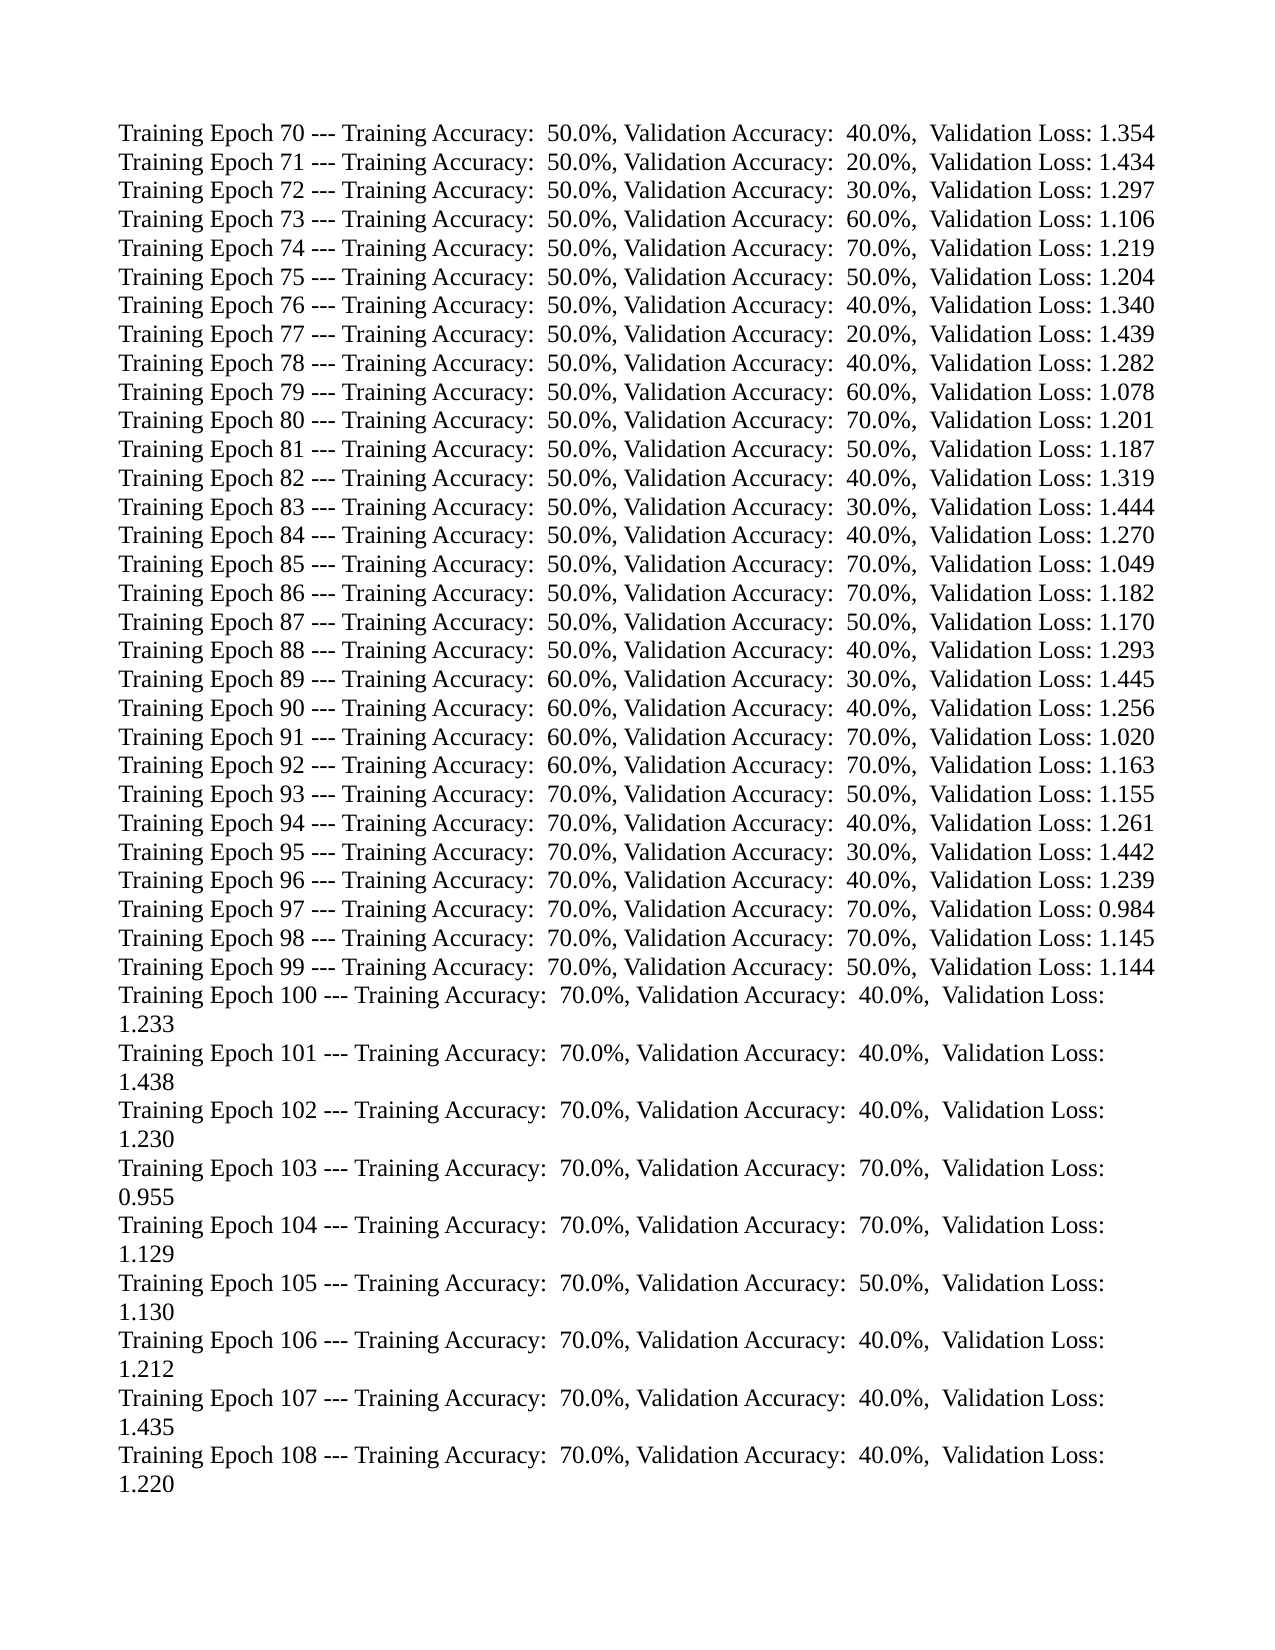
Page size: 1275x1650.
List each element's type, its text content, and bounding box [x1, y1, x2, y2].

text Training Epoch 97 --- Training Accuracy: 70.0%, Validation Accuracy: 70.0%, Validation Loss: 0.984 [118, 894, 1157, 923]
text Training Epoch 95 --- Training Accuracy: 70.0%, Validation Accuracy: 30.0%, Validation Loss: 1.442 [118, 837, 1157, 866]
text Training Epoch 73 --- Training Accuracy: 50.0%, Validation Accuracy: 60.0%, Validation Loss: 1.106 [118, 204, 1157, 233]
text Training Epoch 78 --- Training Accuracy: 50.0%, Validation Accuracy: 40.0%, Validation Loss: 1.282 [118, 348, 1157, 377]
text Training Epoch 70 --- Training Accuracy: 50.0%, Validation Accuracy: 40.0%, Validation Loss: 1.354 [118, 118, 1157, 147]
text Training Epoch 106 --- Training Accuracy: 70.0%, Validation Accuracy: 40.0%, Validation Loss: 1.212 [118, 1326, 1157, 1383]
text Training Epoch 104 --- Training Accuracy: 70.0%, Validation Accuracy: 70.0%, Validation Loss: 1.129 [118, 1211, 1157, 1268]
text Training Epoch 98 --- Training Accuracy: 70.0%, Validation Accuracy: 70.0%, Validation Loss: 1.145 [118, 923, 1157, 952]
text Training Epoch 80 --- Training Accuracy: 50.0%, Validation Accuracy: 70.0%, Validation Loss: 1.201 [118, 406, 1157, 434]
text Training Epoch 75 --- Training Accuracy: 50.0%, Validation Accuracy: 50.0%, Validation Loss: 1.204 [118, 262, 1157, 291]
text Training Epoch 92 --- Training Accuracy: 60.0%, Validation Accuracy: 70.0%, Validation Loss: 1.163 [118, 751, 1157, 779]
text Training Epoch 99 --- Training Accuracy: 70.0%, Validation Accuracy: 50.0%, Validation Loss: 1.144 [118, 952, 1157, 981]
text Training Epoch 93 --- Training Accuracy: 70.0%, Validation Accuracy: 50.0%, Validation Loss: 1.155 [118, 779, 1157, 808]
text Training Epoch 85 --- Training Accuracy: 50.0%, Validation Accuracy: 70.0%, Validation Loss: 1.049 [118, 549, 1157, 578]
text Training Epoch 79 --- Training Accuracy: 50.0%, Validation Accuracy: 60.0%, Validation Loss: 1.078 [118, 377, 1157, 406]
text Training Epoch 76 --- Training Accuracy: 50.0%, Validation Accuracy: 40.0%, Validation Loss: 1.340 [118, 291, 1157, 319]
text Training Epoch 103 --- Training Accuracy: 70.0%, Validation Accuracy: 70.0%, Validation Loss: 0.955 [118, 1153, 1157, 1211]
text Training Epoch 101 --- Training Accuracy: 70.0%, Validation Accuracy: 40.0%, Validation Loss: 1.438 [118, 1038, 1157, 1096]
text Training Epoch 87 --- Training Accuracy: 50.0%, Validation Accuracy: 50.0%, Validation Loss: 1.170 [118, 607, 1157, 636]
text Training Epoch 84 --- Training Accuracy: 50.0%, Validation Accuracy: 40.0%, Validation Loss: 1.270 [118, 521, 1157, 549]
text Training Epoch 102 --- Training Accuracy: 70.0%, Validation Accuracy: 40.0%, Validation Loss: 1.230 [118, 1096, 1157, 1153]
text Training Epoch 91 --- Training Accuracy: 60.0%, Validation Accuracy: 70.0%, Validation Loss: 1.020 [118, 722, 1157, 751]
text Training Epoch 96 --- Training Accuracy: 70.0%, Validation Accuracy: 40.0%, Validation Loss: 1.239 [118, 866, 1157, 894]
text Training Epoch 74 --- Training Accuracy: 50.0%, Validation Accuracy: 70.0%, Validation Loss: 1.219 [118, 233, 1157, 262]
text Training Epoch 83 --- Training Accuracy: 50.0%, Validation Accuracy: 30.0%, Validation Loss: 1.444 [118, 492, 1157, 521]
text Training Epoch 107 --- Training Accuracy: 70.0%, Validation Accuracy: 40.0%, Validation Loss: 1.435 [118, 1383, 1157, 1441]
text Training Epoch 89 --- Training Accuracy: 60.0%, Validation Accuracy: 30.0%, Validation Loss: 1.445 [118, 664, 1157, 693]
text Training Epoch 72 --- Training Accuracy: 50.0%, Validation Accuracy: 30.0%, Validation Loss: 1.297 [118, 176, 1157, 204]
text Training Epoch 94 --- Training Accuracy: 70.0%, Validation Accuracy: 40.0%, Validation Loss: 1.261 [118, 808, 1157, 837]
text Training Epoch 82 --- Training Accuracy: 50.0%, Validation Accuracy: 40.0%, Validation Loss: 1.319 [118, 463, 1157, 492]
text Training Epoch 86 --- Training Accuracy: 50.0%, Validation Accuracy: 70.0%, Validation Loss: 1.182 [118, 578, 1157, 607]
text Training Epoch 77 --- Training Accuracy: 50.0%, Validation Accuracy: 20.0%, Validation Loss: 1.439 [118, 319, 1157, 348]
text Training Epoch 71 --- Training Accuracy: 50.0%, Validation Accuracy: 20.0%, Validation Loss: 1.434 [118, 147, 1157, 176]
text Training Epoch 105 --- Training Accuracy: 70.0%, Validation Accuracy: 50.0%, Validation Loss: 1.130 [118, 1268, 1157, 1326]
text Training Epoch 100 --- Training Accuracy: 70.0%, Validation Accuracy: 40.0%, Validation Loss: 1.233 [118, 981, 1157, 1038]
text Training Epoch 88 --- Training Accuracy: 50.0%, Validation Accuracy: 40.0%, Validation Loss: 1.293 [118, 636, 1157, 664]
text Training Epoch 108 --- Training Accuracy: 70.0%, Validation Accuracy: 40.0%, Validation Loss: 1.220 [118, 1441, 1157, 1498]
text Training Epoch 81 --- Training Accuracy: 50.0%, Validation Accuracy: 50.0%, Validation Loss: 1.187 [118, 434, 1157, 463]
text Training Epoch 90 --- Training Accuracy: 60.0%, Validation Accuracy: 40.0%, Validation Loss: 1.256 [118, 693, 1157, 722]
